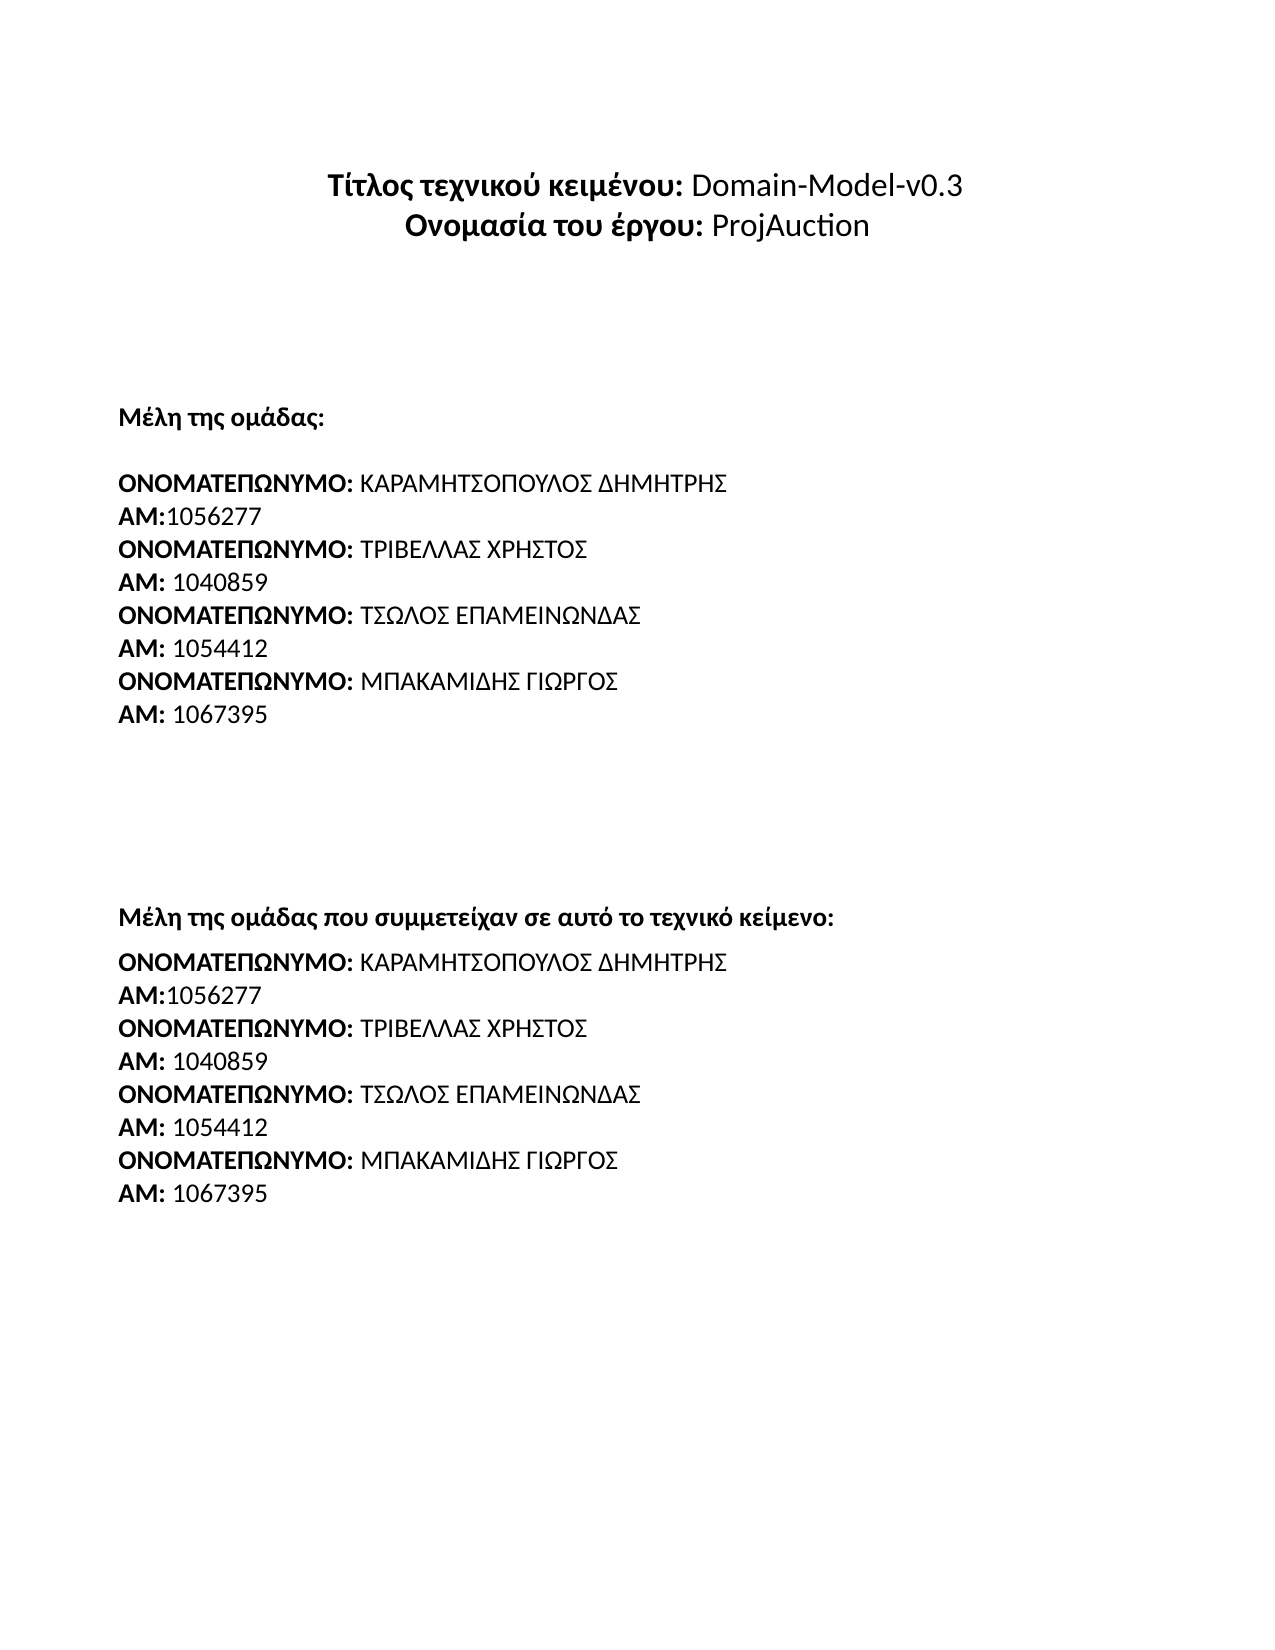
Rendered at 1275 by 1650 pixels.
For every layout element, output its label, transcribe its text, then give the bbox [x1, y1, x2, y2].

text ΟΝΟΜΑΤΕΠΩΝΥΜΟ: ΤΣΩΛΟΣ ΕΠΑΜΕΙΝΩΝΔΑΣ [118, 1077, 1157, 1111]
text Τίτλος τεχνικού κειμένου: Domain-Model-v0.3 [118, 163, 1157, 204]
text ΑΜ: 1040859 [118, 565, 1157, 598]
text ΑΜ: 1054412 [118, 631, 1157, 664]
text Μέλη της ομάδας που συμμετείχαν σε αυτό το τεχνικό κείμενο: [118, 900, 1157, 933]
text ΑΜ: 1067395 [118, 1177, 1157, 1209]
text Ονομασία του έργου: ProjAuction [118, 204, 1157, 245]
text ΟΝΟΜΑΤΕΠΩΝΥΜΟ: ΤΡΙΒΕΛΛΑΣ ΧΡΗΣΤΟΣ [118, 1011, 1157, 1044]
text ΟΝΟΜΑΤΕΠΩΝΥΜΟ: ΤΣΩΛΟΣ ΕΠΑΜΕΙΝΩΝΔΑΣ [118, 598, 1157, 631]
text ΑΜ:1056277 [118, 978, 1157, 1011]
text Μέλη της ομάδας: [118, 400, 1157, 433]
text ΟΝΟΜΑΤΕΠΩΝΥΜΟ: ΜΠΑΚΑΜΙΔΗΣ ΓΙΩΡΓΟΣ [118, 1143, 1157, 1177]
text ΑΜ:1056277 [118, 499, 1157, 532]
text ΑΜ: 1067395 [118, 697, 1157, 730]
text ΟΝΟΜΑΤΕΠΩΝΥΜΟ: ΚΑΡΑΜΗΤΣΟΠΟΥΛΟΣ ΔΗΜΗΤΡΗΣ [118, 466, 1157, 499]
text ΑΜ: 1040859 [118, 1044, 1157, 1077]
text ΟΝΟΜΑΤΕΠΩΝΥΜΟ: ΚΑΡΑΜΗΤΣΟΠΟΥΛΟΣ ΔΗΜΗΤΡΗΣ [118, 945, 1157, 978]
text ΟΝΟΜΑΤΕΠΩΝΥΜΟ: ΜΠΑΚΑΜΙΔΗΣ ΓΙΩΡΓΟΣ [118, 664, 1157, 697]
text ΟΝΟΜΑΤΕΠΩΝΥΜΟ: ΤΡΙΒΕΛΛΑΣ ΧΡΗΣΤΟΣ [118, 532, 1157, 565]
text ΑΜ: 1054412 [118, 1111, 1157, 1143]
